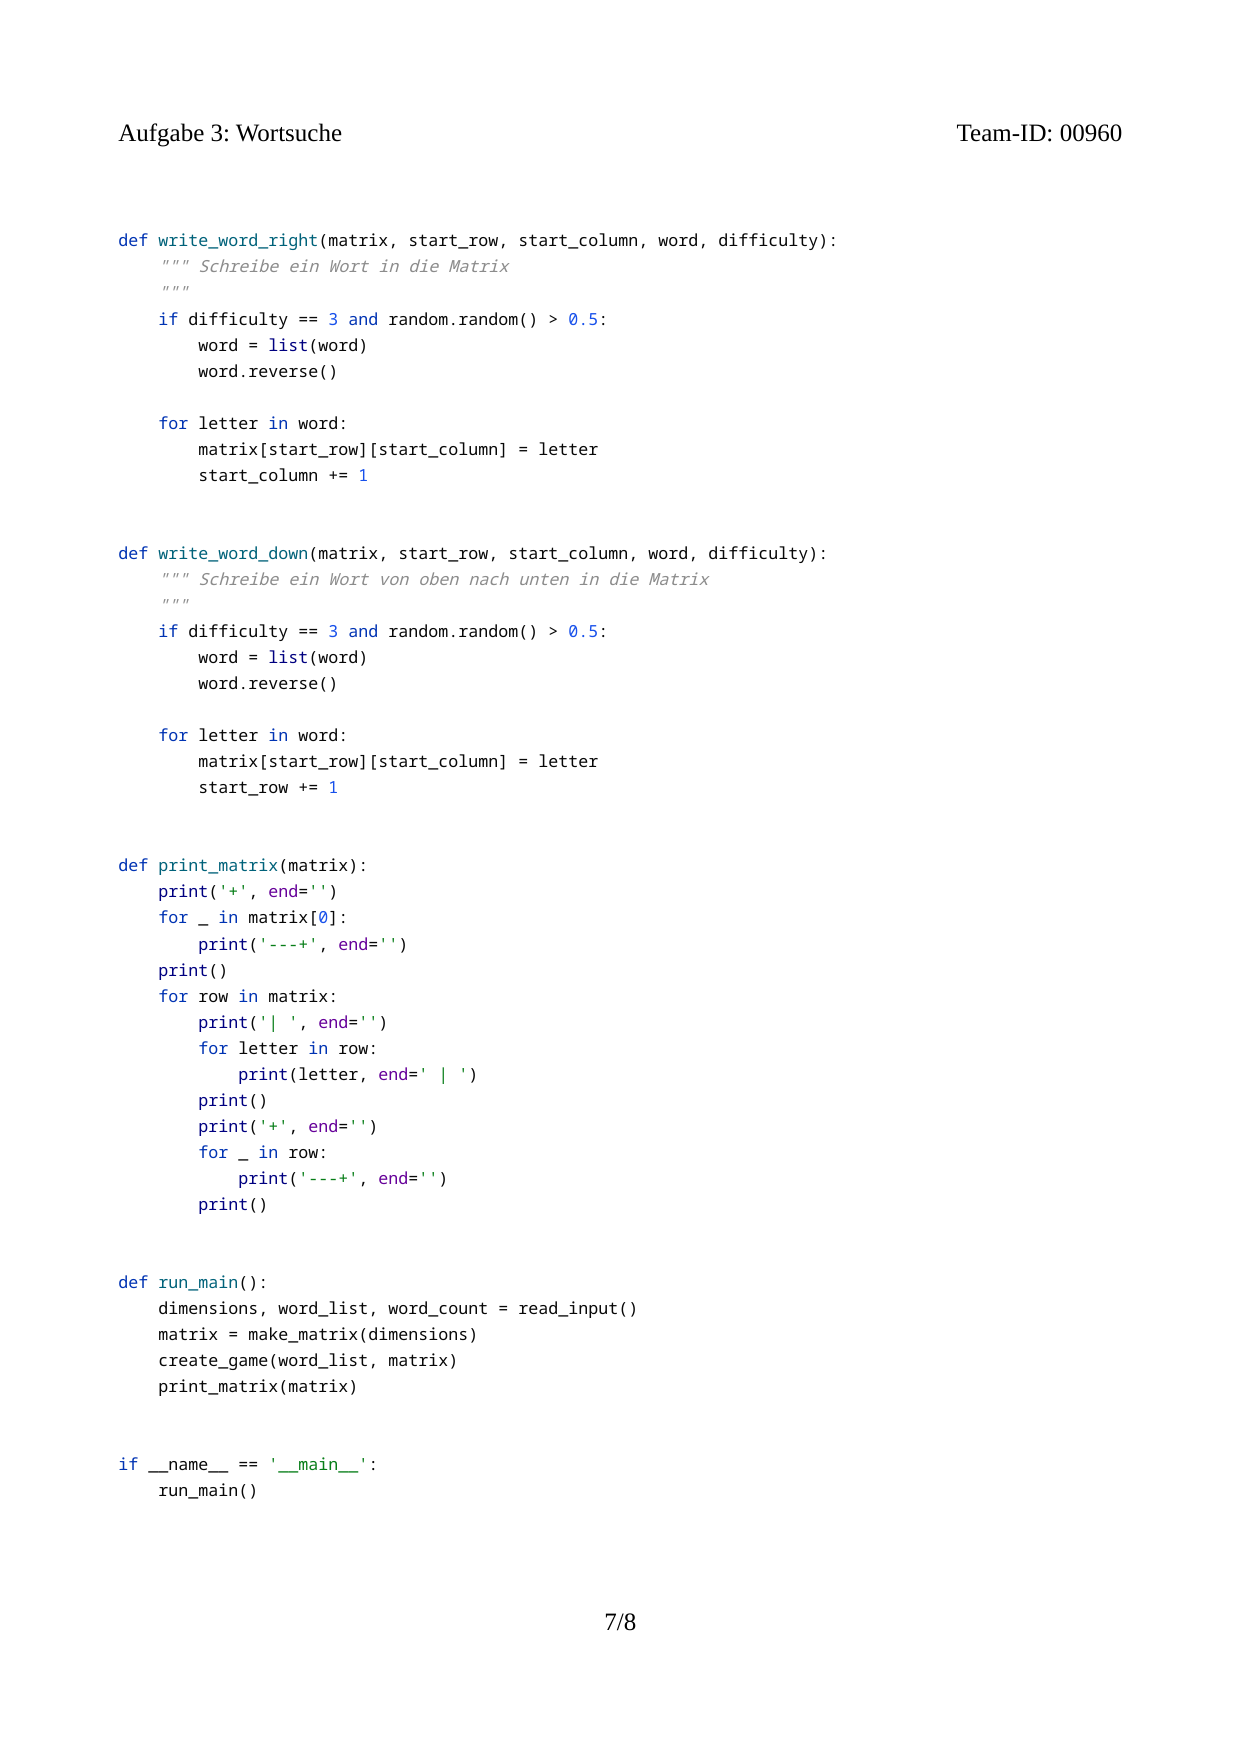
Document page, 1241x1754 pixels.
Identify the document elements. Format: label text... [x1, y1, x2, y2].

text def write_word_right(matrix, start_row, start_column, word, difficulty): """ Schreibe ein Wort in die Matrix """ if difficulty == 3 and random.random() > 0.5: word = list(word) word.reverse() for letter in word: matrix[start_row][start_column] = letter start_column += 1 def write_word_down(matrix, start_row, start_column, word, difficulty): """ Schreibe ein Wort von oben nach unten in die Matrix """ if difficulty == 3 and random.random() > 0.5: word = list(word) word.reverse() for letter in word: matrix[start_row][start_column] = letter start_row += 1 def print_matrix(matrix): print('+', end='') for _ in matrix[0]: print('---+', end='') print() for row in matrix: print('| ', end='') for letter in row: print(letter, end=' | ') print() print('+', end='') for _ in row: print('---+', end='') print() def run_main(): dimensions, word_list, word_count = read_input() matrix = make_matrix(dimensions) create_game(word_list, matrix) print_matrix(matrix) if __name__ == '__main__': run_main() [118, 177, 1122, 1554]
